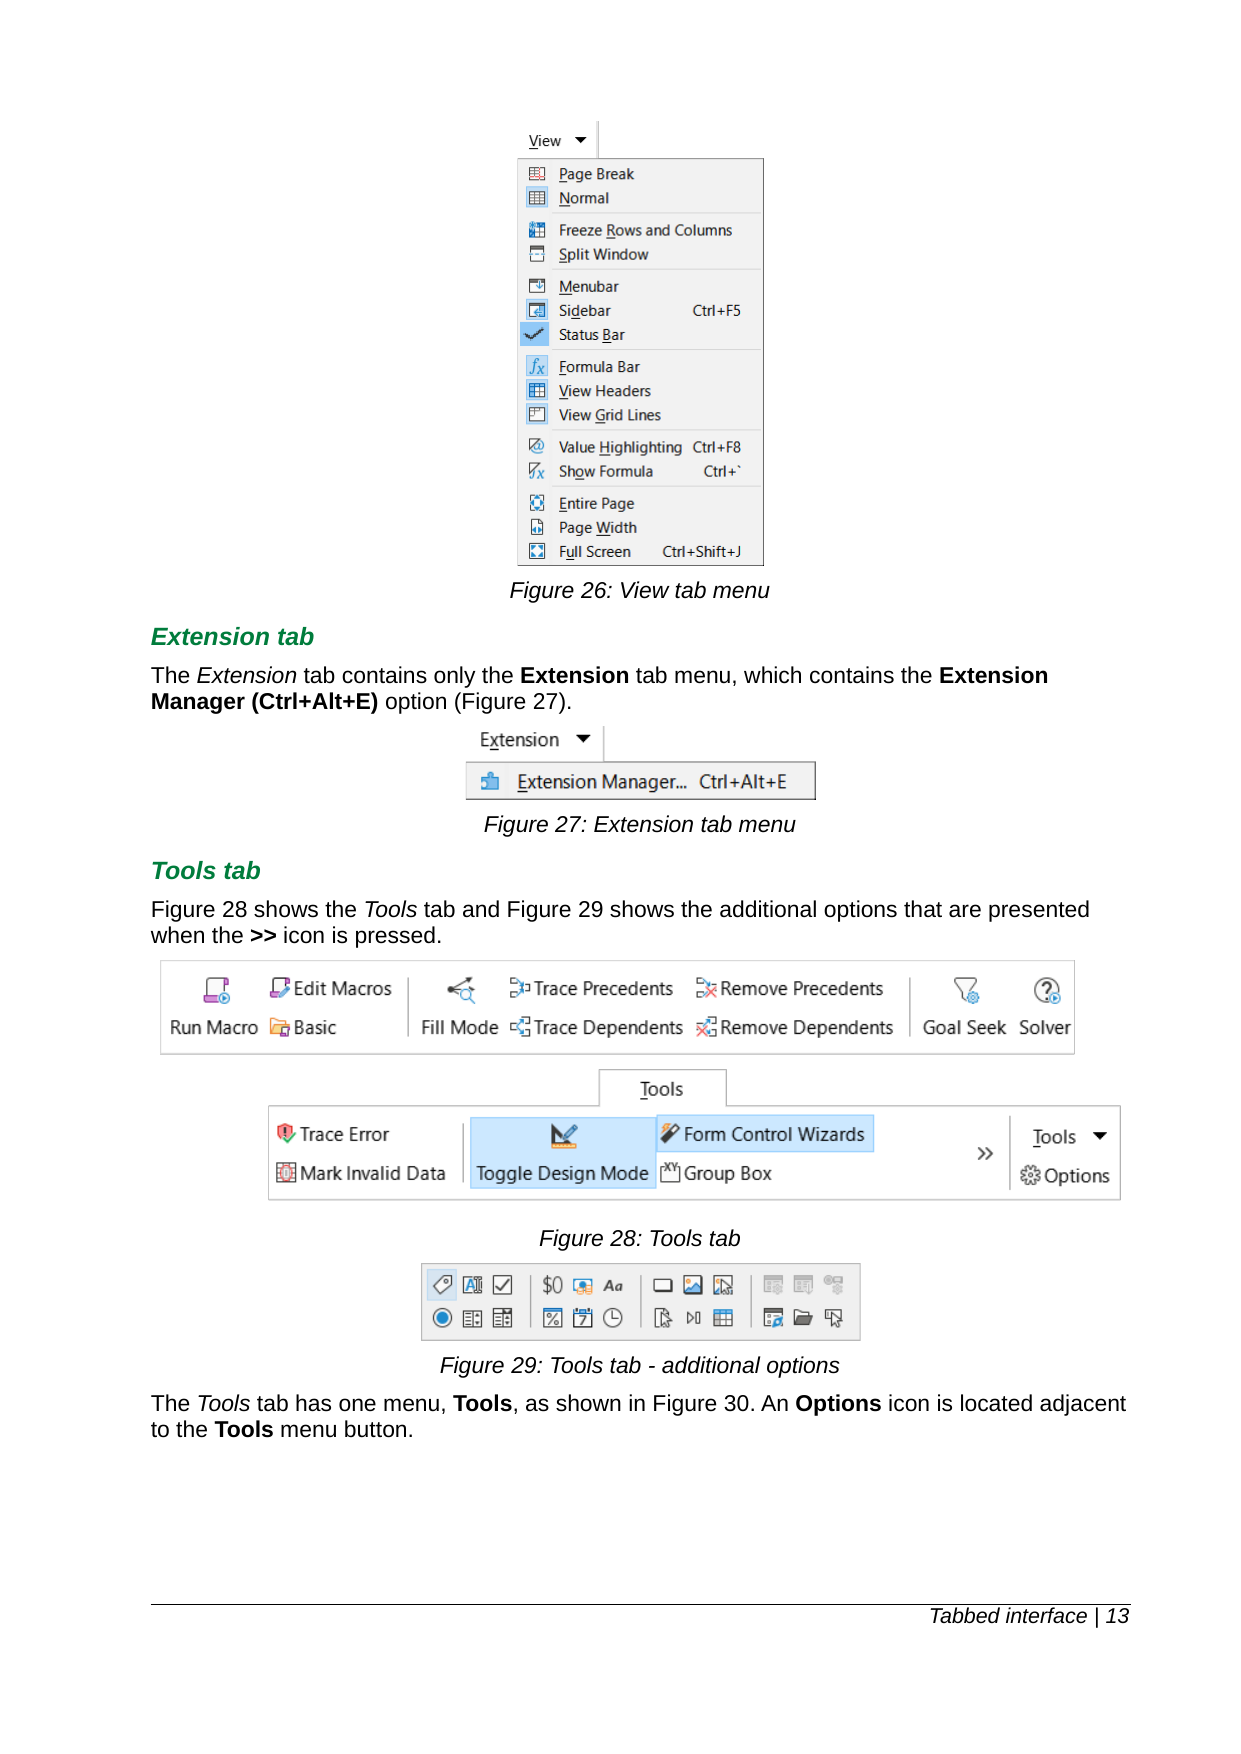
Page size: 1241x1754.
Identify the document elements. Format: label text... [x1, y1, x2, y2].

text Figure 27: Extension tab menu [466, 812, 816, 837]
text The Extension tab contains only the Extension tab menu, which contains the Extension Manager (Ctrl+Alt+E) option (Figure 27). [151, 663, 1131, 714]
subtitle Tools tab [151, 857, 1131, 885]
text Figure 26: View tab menu [509, 577, 772, 603]
text Figure 28 shows the Tools tab and Figure 29 shows the additional options that are presented when the >> icon is pressed. [151, 897, 1131, 948]
picture [517, 121, 764, 566]
picture [160, 960, 1122, 1214]
picture [421, 1263, 861, 1341]
subtitle Extension tab [151, 623, 1131, 651]
text Figure 28: Tools tab [160, 1226, 1122, 1252]
text Figure 29: Tools tab - additional options [421, 1353, 861, 1378]
text The Tools tab has one menu, Tools, as shown in Figure 30. An Options icon is located adjacent to the Tools menu button. [151, 1391, 1131, 1442]
picture [465, 726, 816, 800]
